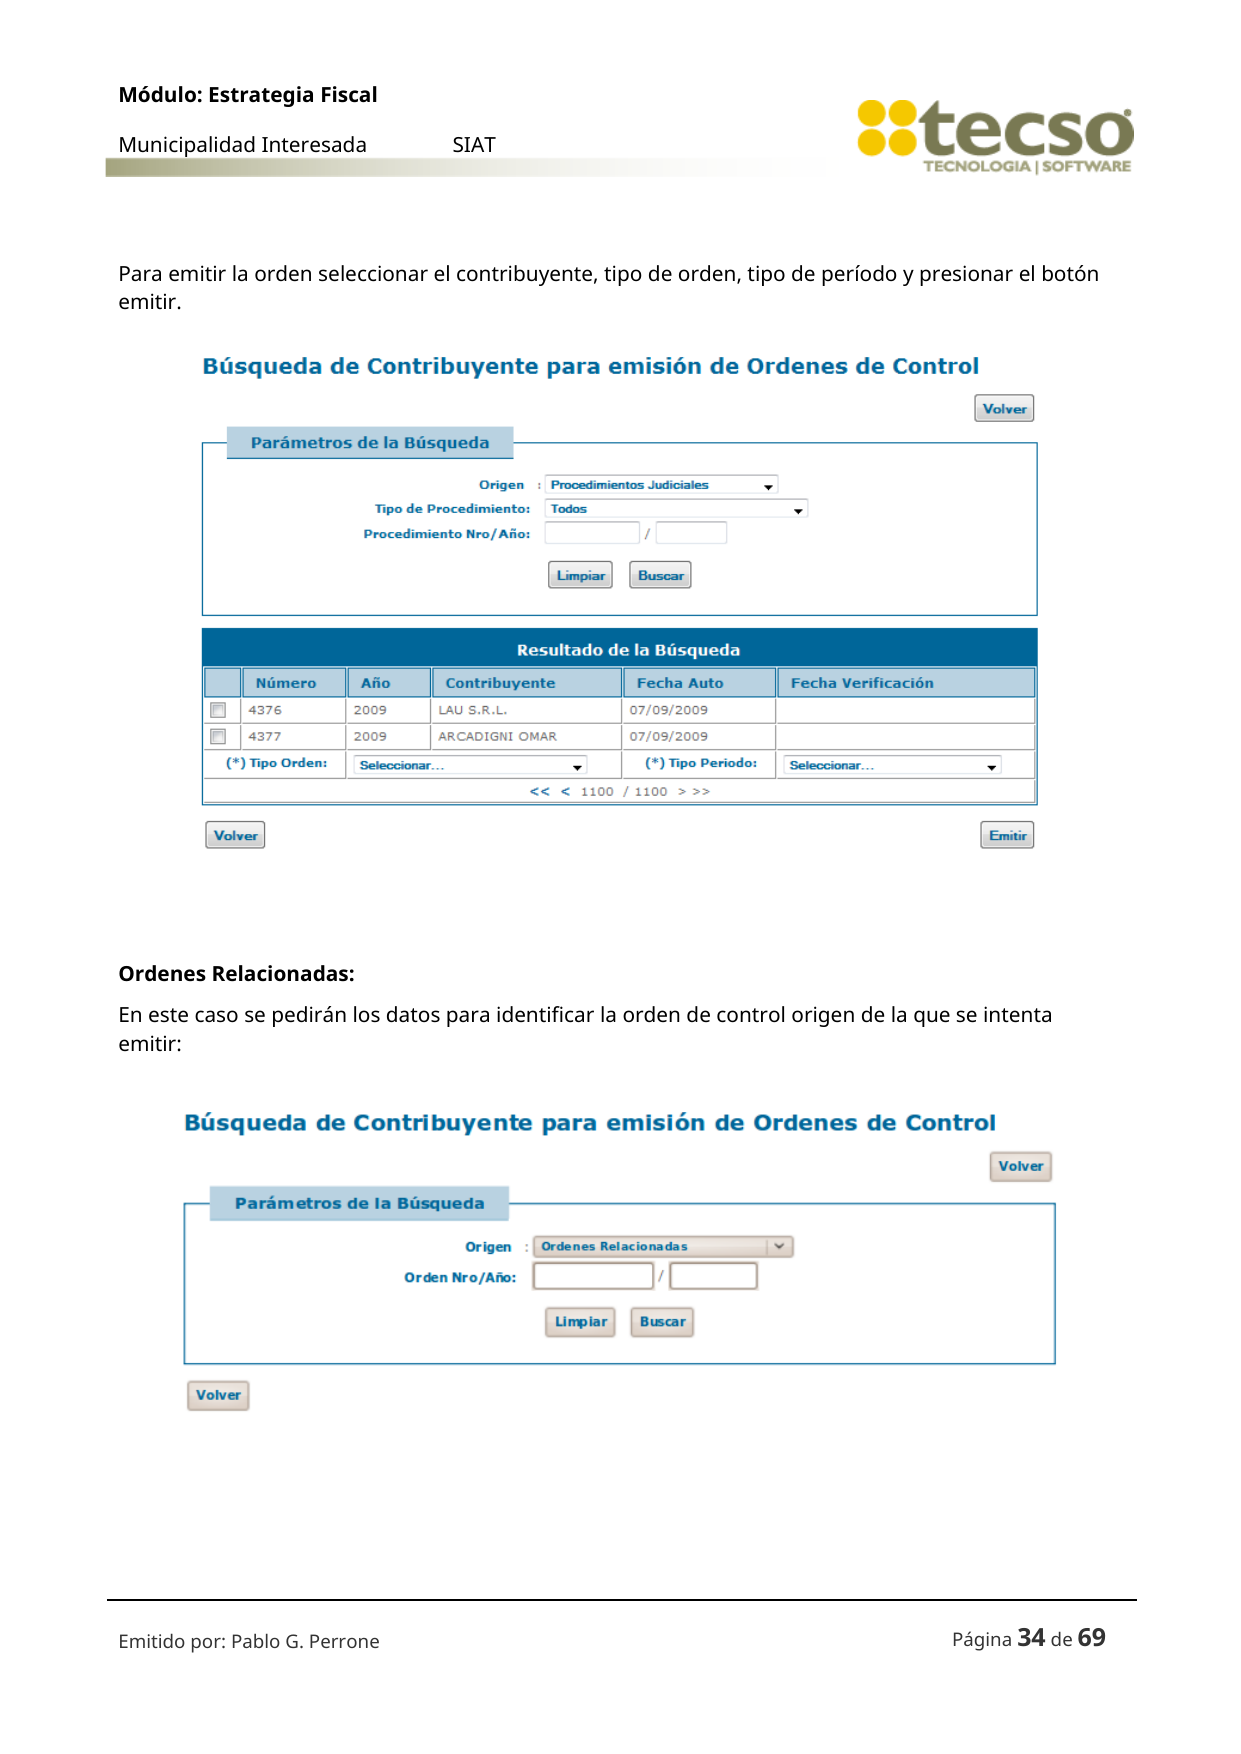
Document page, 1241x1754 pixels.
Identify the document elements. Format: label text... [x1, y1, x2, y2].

picture [165, 1101, 1075, 1417]
text En este caso se pedirán los datos para identificar la orden de control origen de la que se intenta emitir: [118, 1001, 1122, 1057]
text Ordenes Relacionadas: [118, 959, 1122, 988]
picture [190, 350, 1051, 869]
picture [105, 100, 1134, 177]
text Para emitir la orden seleccionar el contribuyente, tipo de orden, tipo de período y presionar el botón emitir. [118, 259, 1122, 316]
